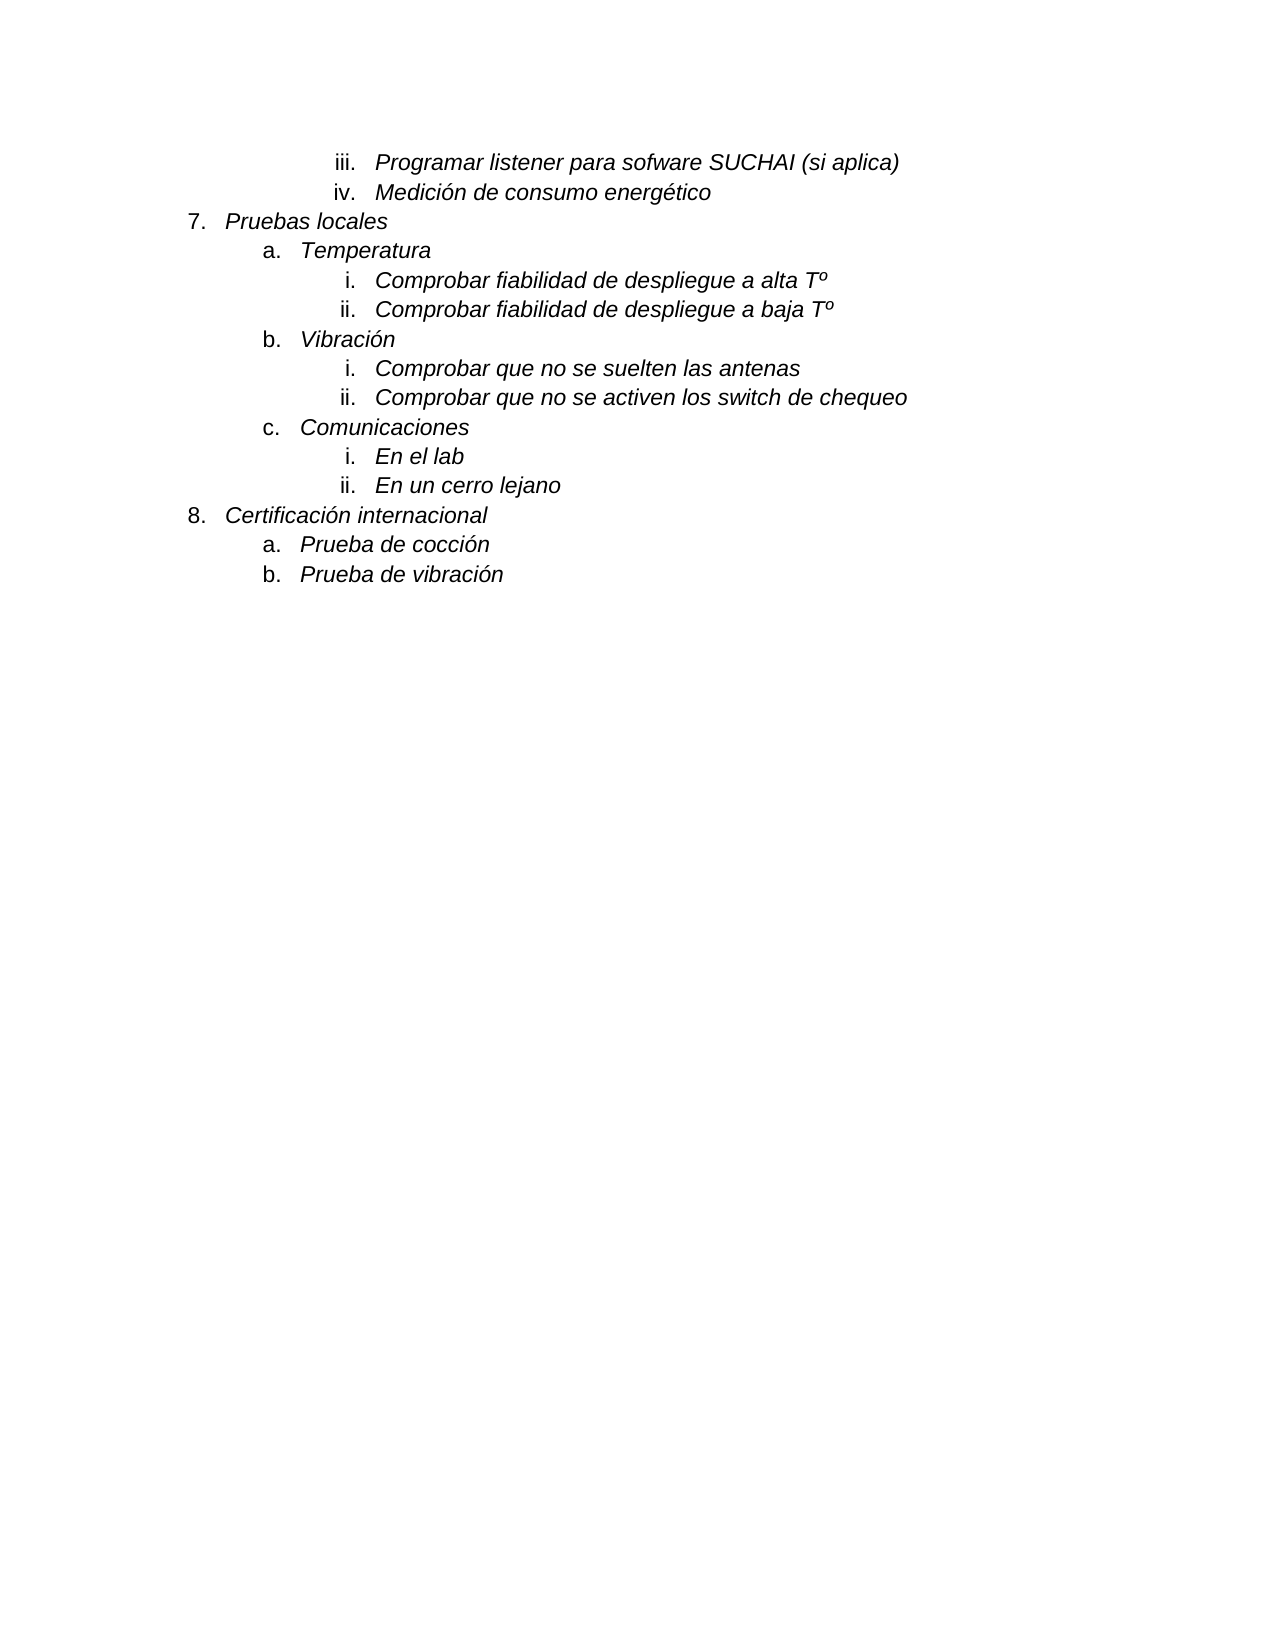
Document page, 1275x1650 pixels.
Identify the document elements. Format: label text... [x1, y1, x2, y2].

list Programar listener para sofware SUCHAI (si aplica) [150, 150, 1125, 176]
list Prueba de cocción [262, 532, 1125, 557]
list Comprobar que no se suelten las antenas [150, 356, 1125, 381]
list Comprobar fiabilidad de despliegue a alta Tº [150, 267, 1125, 293]
list En un cerro lejano [150, 473, 1125, 499]
list Prueba de vibración [262, 561, 1125, 587]
list Medición de consumo energético [150, 179, 1125, 205]
list Comunicaciones [262, 414, 1125, 440]
list Temperatura [262, 238, 1125, 264]
list En el lab [150, 444, 1125, 469]
list Comprobar que no se activen los switch de chequeo [150, 385, 1125, 411]
list Pruebas locales [187, 209, 1125, 234]
list Certificación internacional [187, 502, 1125, 528]
list Vibración [262, 326, 1125, 352]
list Comprobar fiabilidad de despliegue a baja Tº [150, 297, 1125, 322]
